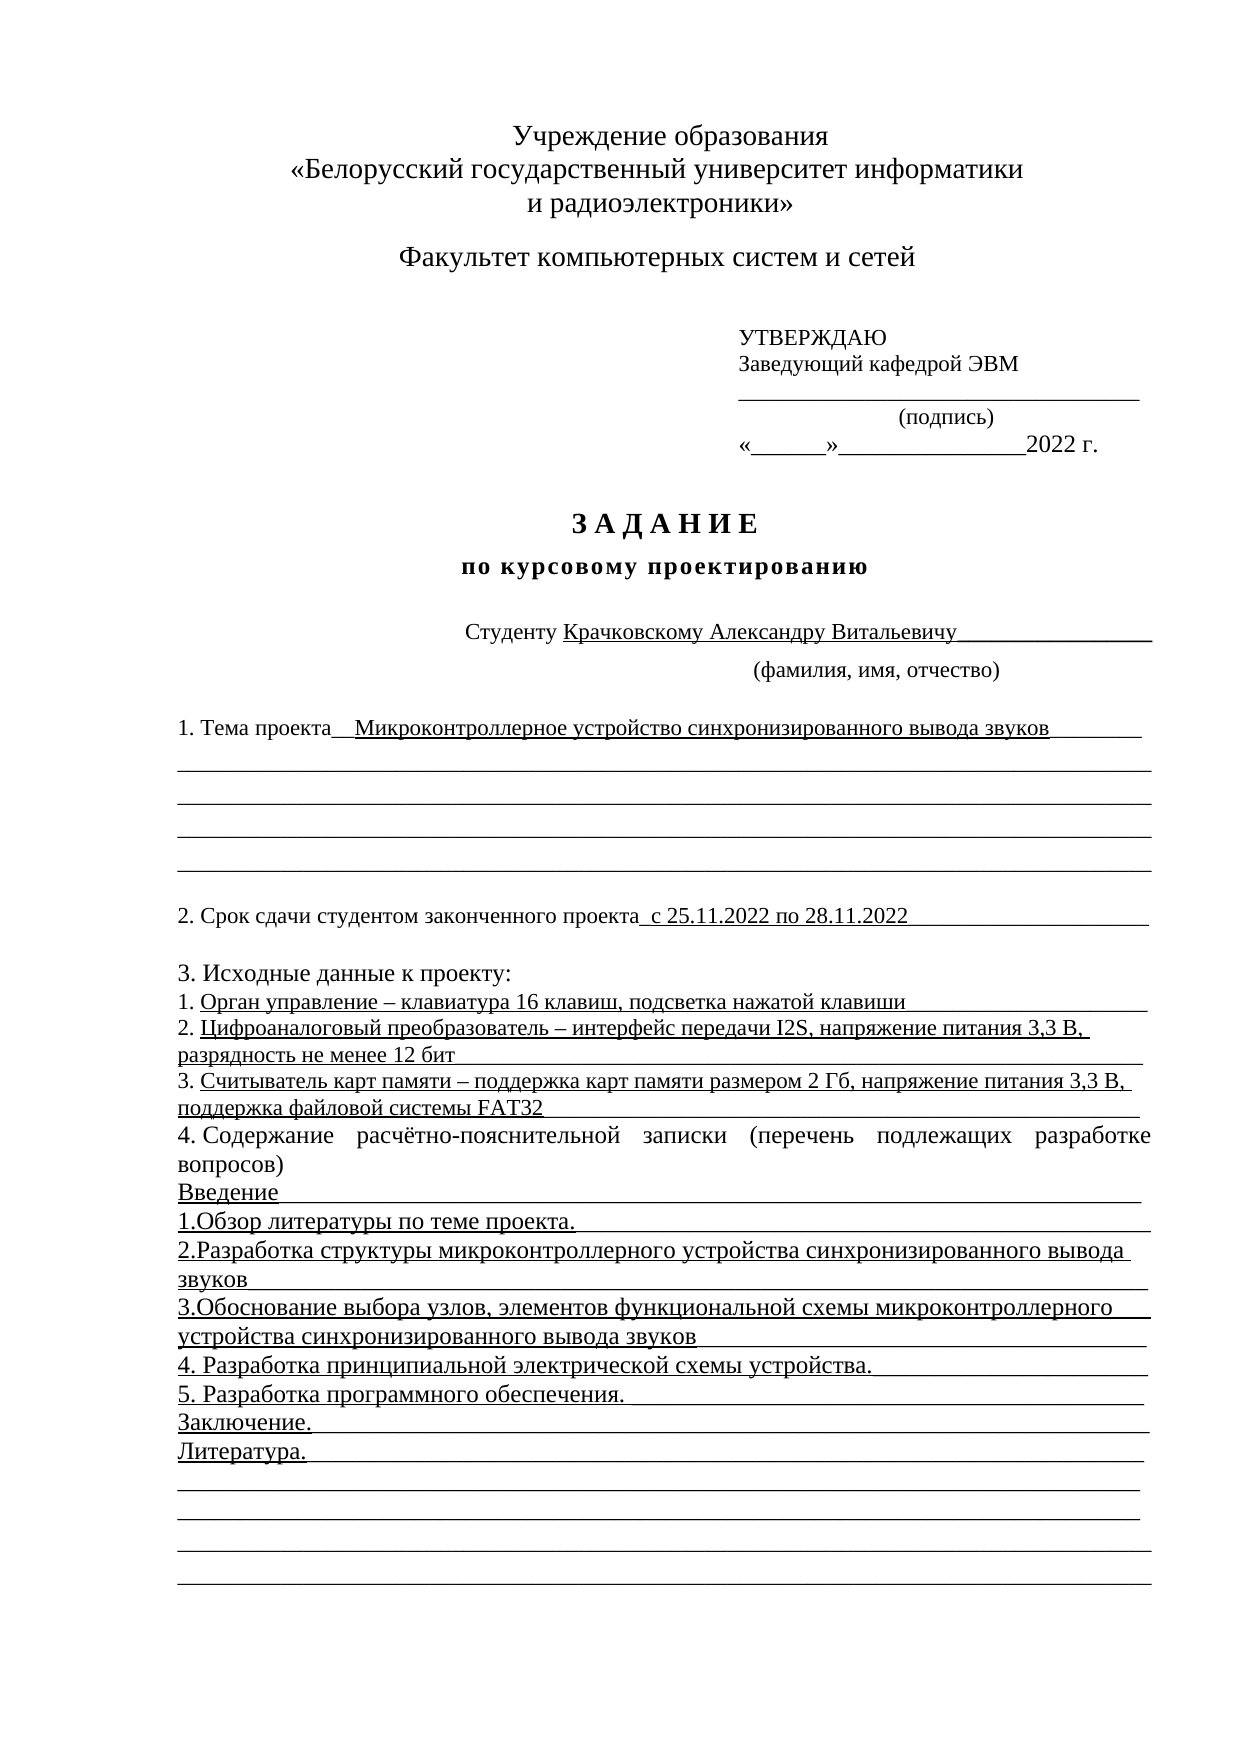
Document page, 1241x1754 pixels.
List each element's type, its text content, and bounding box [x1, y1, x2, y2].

text [177, 772, 1152, 776]
text УТВЕРЖДАЮ [738, 324, 1152, 350]
text _____________________________________________________________________________________ [177, 1522, 1152, 1551]
text «______»_______________2022 г. [738, 429, 1152, 458]
text 3. Исходные данные к проекту: [177, 955, 1152, 988]
text _____________________________________________________________________________________ [177, 838, 1152, 871]
text Введение_____________________________________________________________________ [177, 1177, 1152, 1206]
text 1. Орган управление – клавиатура 16 клавиш, подсветка нажатой клавиши_____________________ [177, 988, 1152, 1014]
text _____________________________________________________________________________________ [177, 776, 1152, 804]
text _____________________________________________________________________________________ [177, 1552, 1152, 1584]
text [177, 1585, 1152, 1589]
text _____________________________________________________________________________ [177, 1494, 1152, 1522]
text Факультет компьютерных систем и сетей [177, 239, 1137, 273]
text Заключение.___________________________________________________________________ [177, 1407, 1152, 1436]
text (подпись) [738, 403, 1152, 429]
text 2. Цифроаналоговый преобразователь – интерфейс передачи I2S, напряжение питания 3,3 В, разрядность не менее 12 бит____________________________________________________________ [177, 1014, 1152, 1067]
text 3. Считыватель карт памяти – поддержка карт памяти размером 2 Гб, напряжение питания 3,3 В, поддержка файловой системы FAT32____________________________________________________ [177, 1067, 1152, 1120]
text _____________________________________________________________________________ [177, 1465, 1152, 1494]
text 4. Разработка принципиальной электрической схемы устройства.______________________ [177, 1350, 1152, 1379]
text 2. Срок сдачи студентом законченного проекта_с 25.11.2022 по 28.11.2022_____________________ [177, 902, 1152, 928]
text Студенту Крачковскому Александру Витальевичу_________________ [177, 618, 1152, 656]
text 1.Обзор литературы по теме проекта.______________________________________________ [177, 1206, 1152, 1235]
text (фамилия, имя, отчество) [177, 656, 1152, 683]
text 5. Разработка программного обеспечения. _________________________________________ [177, 1379, 1152, 1407]
text 2.Разработка структуры микроконтроллерного устройства синхронизированного вывода звуков________________________________________________________________________ [177, 1235, 1152, 1292]
subtitle З А Д А Н И Е [177, 506, 1152, 551]
text по курсовому проектированию [177, 551, 1152, 592]
text 4. Содержание расчётно-пояснительной записки (перечень подлежащих разработке вопросов) [177, 1120, 1152, 1177]
text 3.Обоснование выбора узлов, элементов функциональной схемы микроконтроллерного___ устройства синхронизированного вывода звуков____________________________________ [177, 1292, 1152, 1350]
text _____________________________________________________________________________________ [177, 805, 1152, 837]
text Учреждение образования [177, 118, 1163, 152]
text Заведующий кафедрой ЭВМ [738, 350, 1152, 377]
text ___________________________________ [738, 377, 1152, 403]
text 1. Тема проекта__Микроконтроллерное устройство синхронизированного вывода звуков________ [177, 709, 1152, 742]
text _____________________________________________________________________________________ [177, 742, 1152, 771]
text «Белорусский государственный университет информатики и радиоэлектроники» [177, 152, 1144, 219]
text Литература.___________________________________________________________________ [177, 1436, 1152, 1465]
